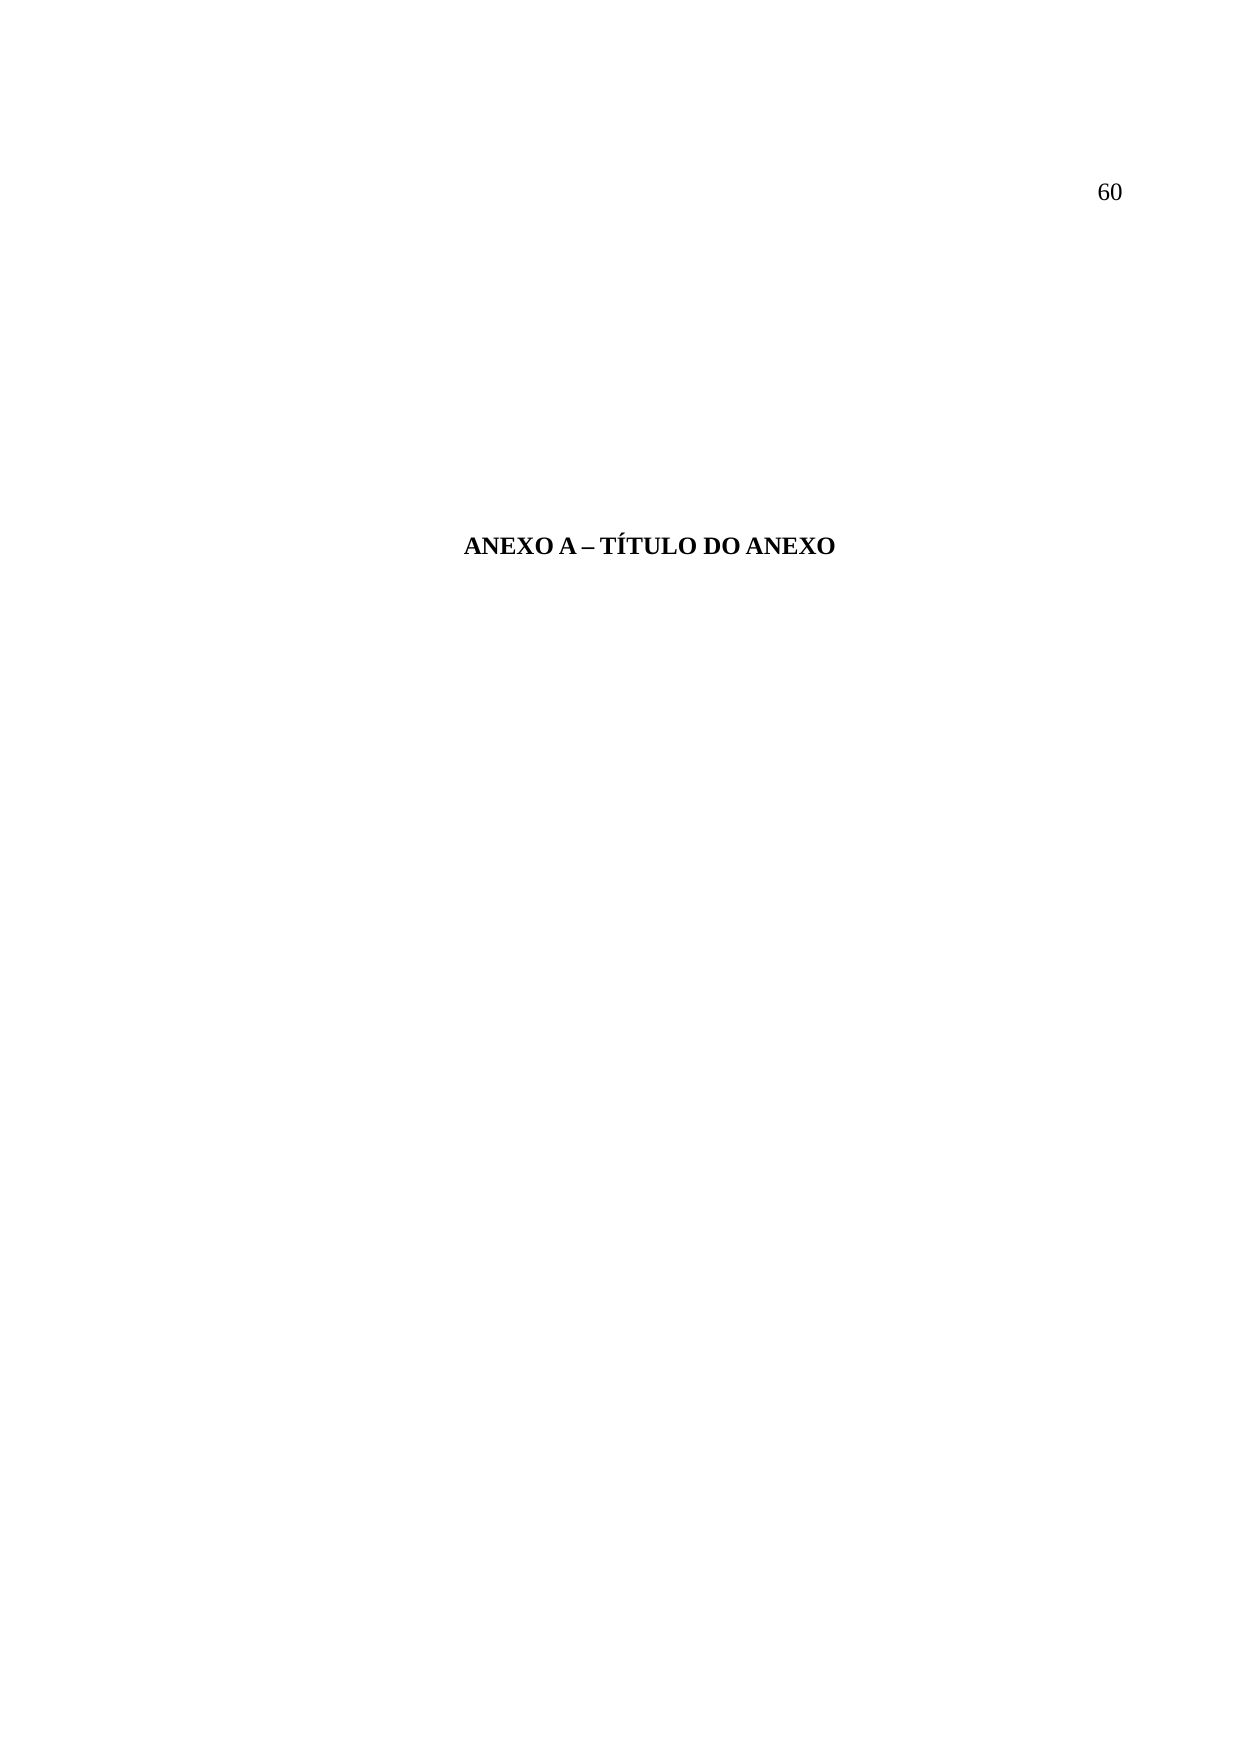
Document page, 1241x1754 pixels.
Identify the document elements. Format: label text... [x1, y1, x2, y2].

text ANEXO A – TÍTULO DO ANEXO [177, 531, 1122, 559]
